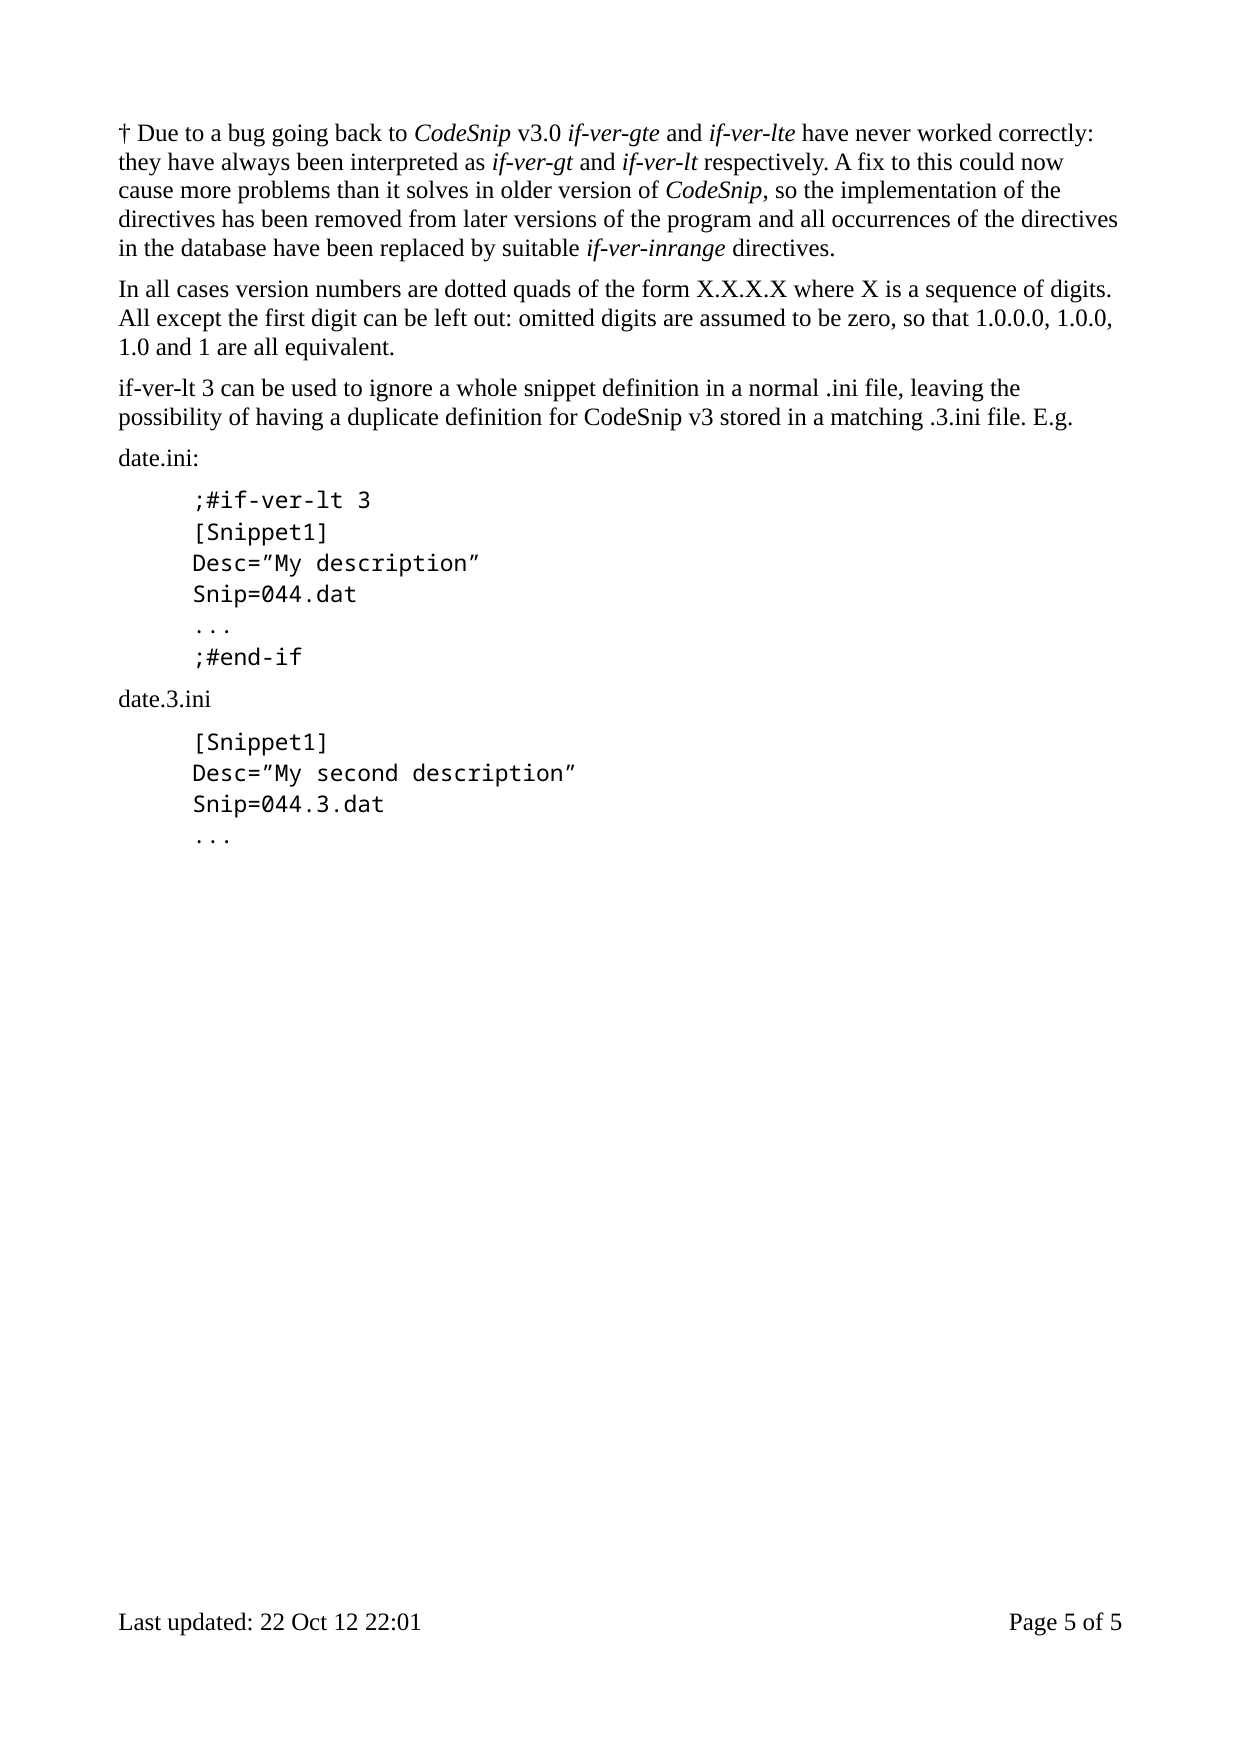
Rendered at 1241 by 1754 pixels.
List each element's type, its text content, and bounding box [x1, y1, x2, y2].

text ... [192, 819, 1122, 851]
text date.3.ini [118, 684, 1122, 713]
text [Snippet1] [192, 516, 1122, 547]
text ;#end-if [192, 641, 1122, 672]
text Desc=”My description” [192, 547, 1122, 578]
text † Due to a bug going back to CodeSnip v3.0 if-ver-gte and if-ver-lte have never worked correctly: they have always been interpreted as if-ver-gt and if-ver-lt respectively. A fix to this could now cause more problems than it solves in older version of CodeSnip, so the implementation of the directives has been removed from later versions of the program and all occurrences of the directives in the database have been replaced by suitable if-ver-inrange directives. [118, 118, 1122, 262]
text Snip=044.dat [192, 578, 1122, 609]
text Desc=”My second description” [192, 757, 1122, 788]
text if-ver-lt 3 can be used to ignore a whole snippet definition in a normal .ini file, leaving the possibility of having a duplicate definition for CodeSnip v3 stored in a matching .3.ini file. E.g. [118, 373, 1122, 431]
text [Snippet1] [192, 726, 1122, 757]
text In all cases version numbers are dotted quads of the form X.X.X.X where X is a sequence of digits. All except the first digit can be left out: omitted digits are assumed to be zero, so that 1.0.0.0, 1.0.0, 1.0 and 1 are all equivalent. [118, 274, 1122, 361]
text date.ini: [118, 443, 1122, 472]
text ;#if-ver-lt 3 [192, 484, 1122, 516]
text Snip=044.3.dat [192, 788, 1122, 819]
text ... [192, 609, 1122, 641]
